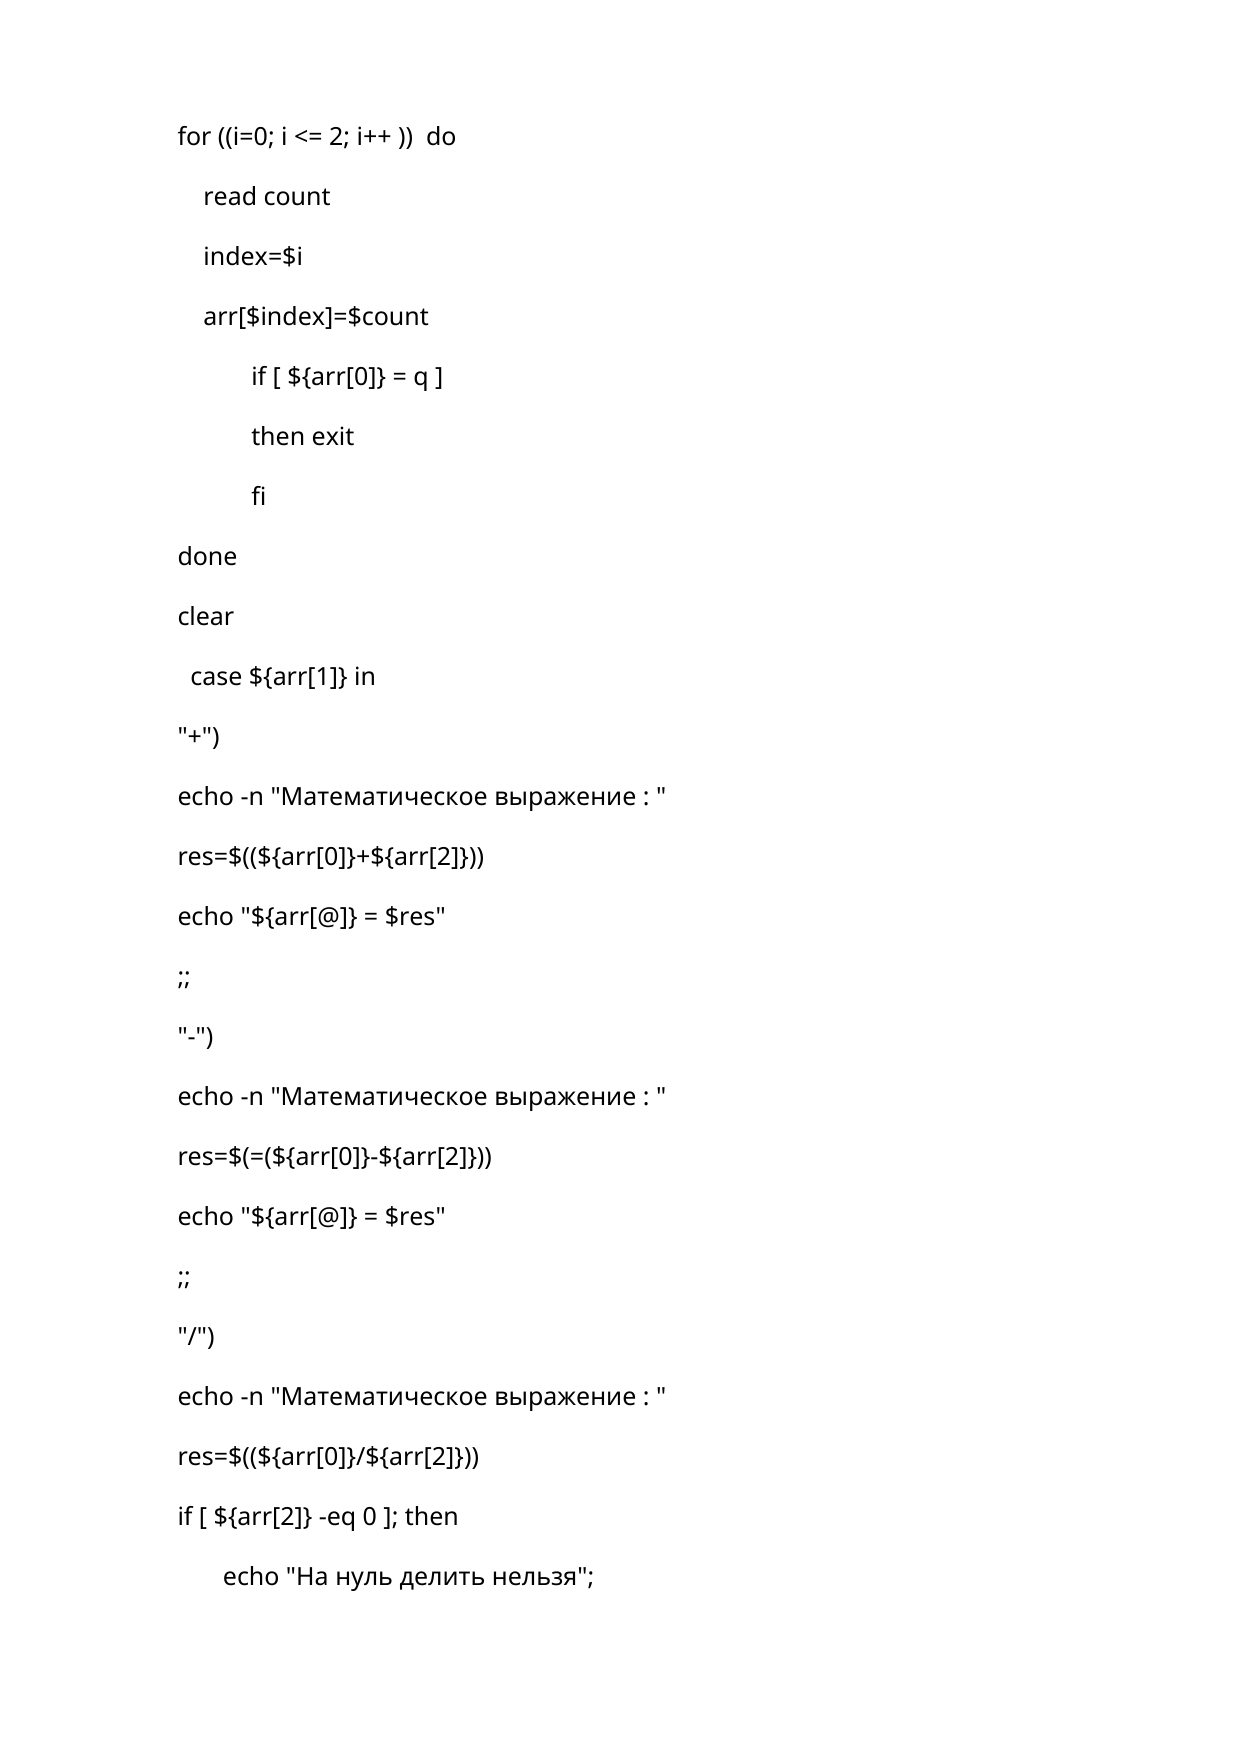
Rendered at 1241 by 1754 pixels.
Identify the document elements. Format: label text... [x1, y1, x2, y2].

text echo "На нуль делить нельзя"; [177, 1558, 1152, 1592]
text res=$(=(${arr[0]}-${arr[2]})) [177, 1138, 1152, 1172]
text index=$i [177, 238, 1152, 272]
text res=$((${arr[0]}/${arr[2]})) [177, 1438, 1152, 1472]
text ;; [177, 1258, 1152, 1292]
text fi [177, 478, 1152, 512]
text "+") [177, 718, 1152, 752]
text read count [177, 178, 1152, 212]
text echo "${arr[@]} = $res" [177, 1198, 1152, 1232]
text done [177, 538, 1152, 572]
text case ${arr[1]} in [177, 658, 1152, 692]
text res=$((${arr[0]}+${arr[2]})) [177, 838, 1152, 872]
text ;; [177, 958, 1152, 992]
text "-") [177, 1018, 1152, 1052]
text echo "${arr[@]} = $res" [177, 898, 1152, 932]
text then exit [177, 418, 1152, 452]
text arr[$index]=$count [177, 298, 1152, 332]
text "/") [177, 1318, 1152, 1352]
text echo -n "Математическое выражение : " [177, 1378, 1152, 1412]
text echo -n "Математическое выражение : " [177, 1078, 1152, 1112]
text for ((i=0; i <= 2; i++ )) do [177, 118, 1152, 152]
text clear [177, 598, 1152, 632]
text if [ ${arr[2]} -eq 0 ]; then [177, 1498, 1152, 1532]
text echo -n "Математическое выражение : " [177, 778, 1152, 812]
text if [ ${arr[0]} = q ] [177, 358, 1152, 392]
